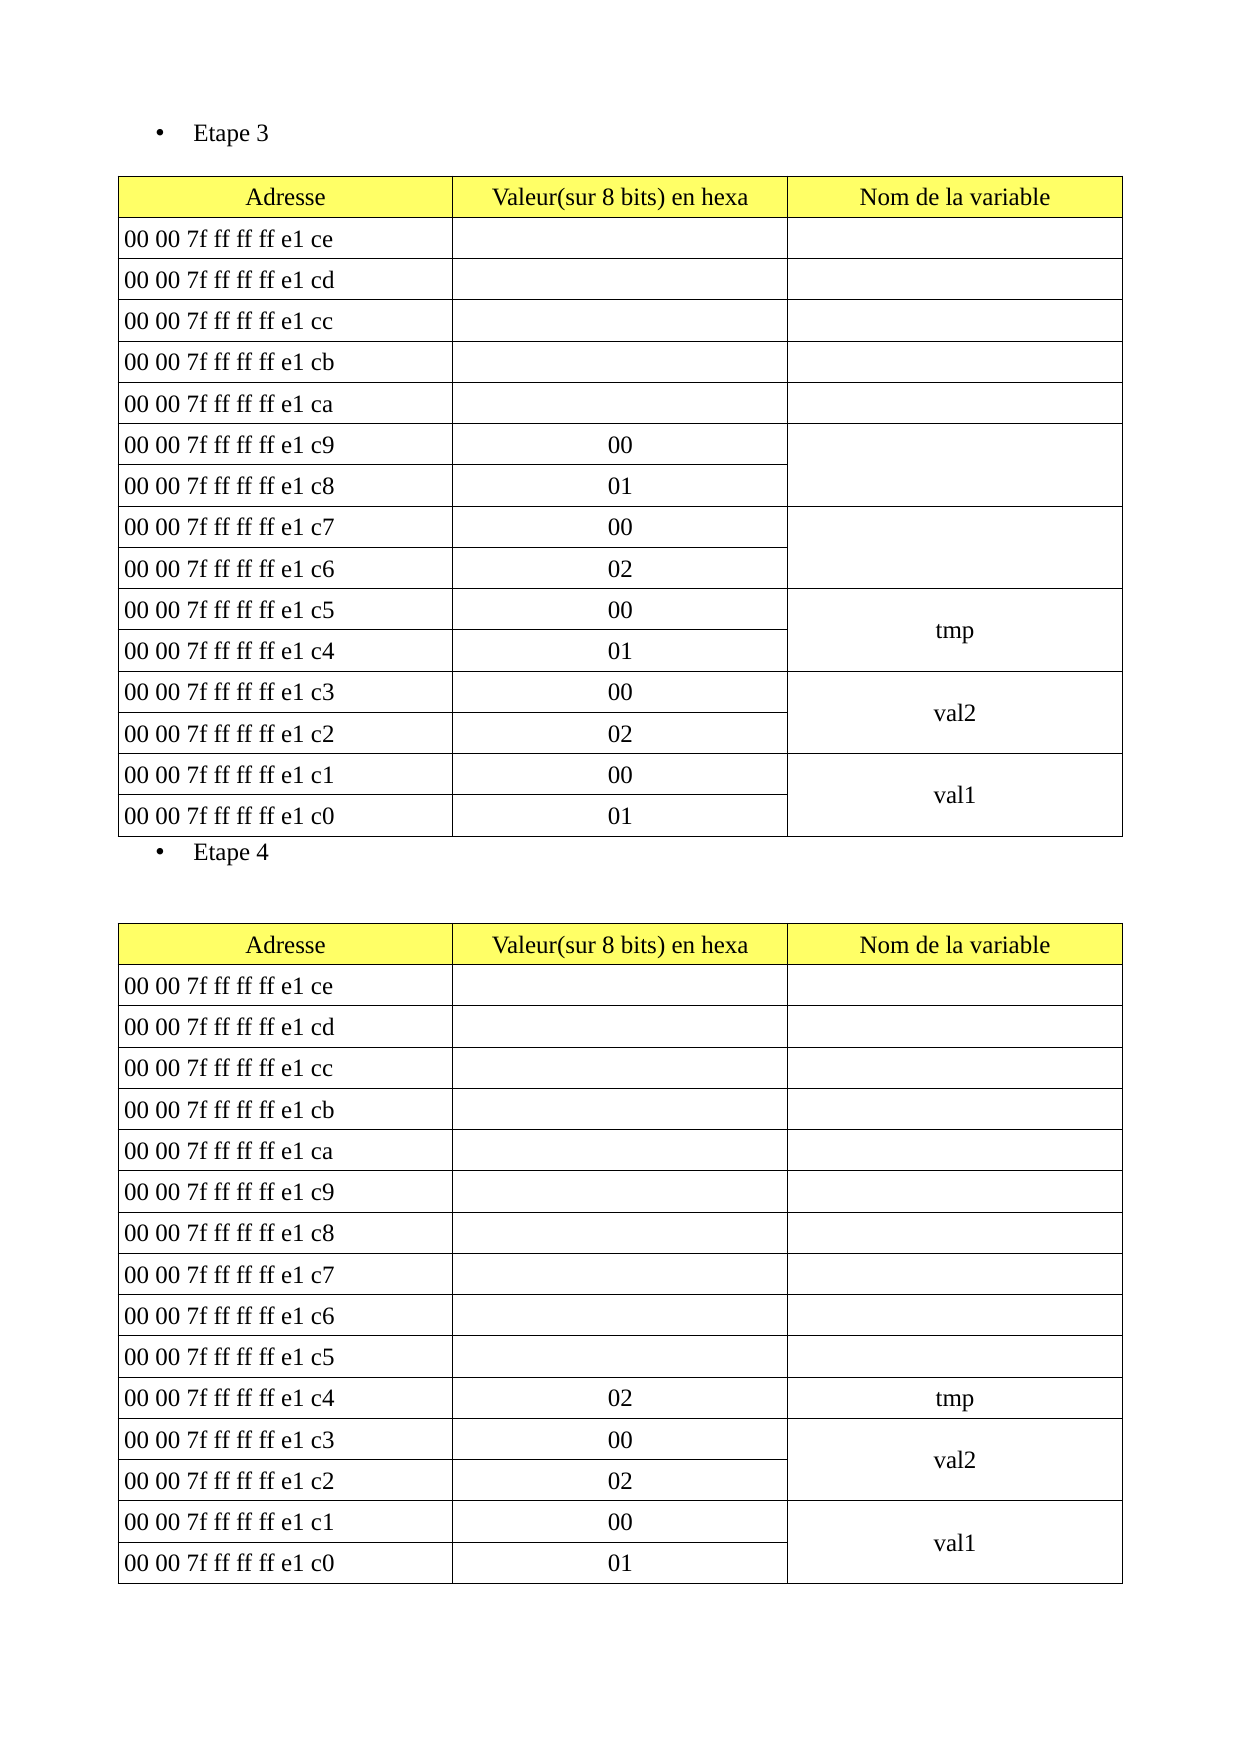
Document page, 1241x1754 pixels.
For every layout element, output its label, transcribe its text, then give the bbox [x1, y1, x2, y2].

table_cell [788, 218, 1122, 258]
table_cell [453, 1213, 787, 1253]
table_cell 00 00 7f ff ff ff e1 c7 [119, 507, 452, 547]
table_cell 00 00 7f ff ff ff e1 cd [119, 259, 452, 299]
table_cell 01 [453, 465, 787, 506]
table_cell [453, 1006, 787, 1047]
table_cell [453, 259, 787, 299]
table_cell val1 [788, 1501, 1122, 1583]
table_cell val2 [788, 672, 1122, 753]
table_cell 00 00 7f ff ff ff e1 cb [119, 1089, 452, 1129]
table_cell [788, 1130, 1122, 1170]
table_cell [453, 383, 787, 423]
table_header Adresse [119, 177, 452, 217]
table_header Valeur(sur 8 bits) en hexa [453, 924, 787, 964]
table_cell 00 00 7f ff ff ff e1 c7 [119, 1254, 452, 1294]
table_cell [453, 300, 787, 341]
table_cell [788, 424, 1122, 506]
table_cell tmp [788, 1378, 1122, 1418]
table_cell [788, 1048, 1122, 1088]
table_cell val2 [788, 1419, 1122, 1500]
table_cell [453, 1336, 787, 1377]
table_cell 02 [453, 713, 787, 753]
table_cell 00 00 7f ff ff ff e1 c1 [119, 754, 452, 794]
table_cell tmp [788, 589, 1122, 671]
table_cell [788, 1089, 1122, 1129]
table_cell [788, 1171, 1122, 1212]
table_cell 00 [453, 507, 787, 547]
table_cell 00 00 7f ff ff ff e1 c0 [119, 1543, 452, 1583]
table_cell 00 00 7f ff ff ff e1 cd [119, 1006, 452, 1047]
table_header Adresse [119, 924, 452, 964]
table_cell 00 [453, 754, 787, 794]
table_cell 00 00 7f ff ff ff e1 ce [119, 965, 452, 1005]
table_cell 00 00 7f ff ff ff e1 c5 [119, 1336, 452, 1377]
table_cell [453, 218, 787, 258]
table_cell 00 00 7f ff ff ff e1 cc [119, 300, 452, 341]
table_cell 01 [453, 630, 787, 671]
table_header Nom de la variable [788, 924, 1122, 964]
table_cell [453, 1254, 787, 1294]
table_cell 00 00 7f ff ff ff e1 c8 [119, 1213, 452, 1253]
table_cell [453, 1295, 787, 1335]
table_cell 00 [453, 672, 787, 712]
table_cell 00 00 7f ff ff ff e1 c6 [119, 548, 452, 588]
table_cell 00 00 7f ff ff ff e1 c3 [119, 1419, 452, 1459]
table_cell 00 00 7f ff ff ff e1 c8 [119, 465, 452, 506]
table_cell 00 00 7f ff ff ff e1 ce [119, 218, 452, 258]
table_header Nom de la variable [788, 177, 1122, 217]
table_cell 00 [453, 1419, 787, 1459]
table_cell [453, 1089, 787, 1129]
table_cell [453, 342, 787, 382]
table_cell 00 [453, 589, 787, 629]
table_cell [453, 1130, 787, 1170]
table_cell [788, 383, 1122, 423]
table_cell [788, 1254, 1122, 1294]
table_cell 00 00 7f ff ff ff e1 cb [119, 342, 452, 382]
table_cell [788, 300, 1122, 341]
table_cell 00 00 7f ff ff ff e1 c9 [119, 1171, 452, 1212]
table_cell 01 [453, 795, 787, 836]
table_cell 00 00 7f ff ff ff e1 c1 [119, 1501, 452, 1542]
table_cell [788, 1295, 1122, 1335]
table_cell [788, 342, 1122, 382]
table_cell 00 00 7f ff ff ff e1 c3 [119, 672, 452, 712]
list Etape 4 [156, 837, 1122, 865]
table_cell 00 [453, 1501, 787, 1542]
table_cell 02 [453, 1378, 787, 1418]
table_cell 00 [453, 424, 787, 464]
table_cell [453, 1171, 787, 1212]
table_cell val1 [788, 754, 1122, 836]
table_cell [453, 1048, 787, 1088]
table_header Valeur(sur 8 bits) en hexa [453, 177, 787, 217]
table_cell 00 00 7f ff ff ff e1 c5 [119, 589, 452, 629]
table_cell 00 00 7f ff ff ff e1 c2 [119, 1460, 452, 1500]
table_cell 00 00 7f ff ff ff e1 ca [119, 1130, 452, 1170]
table_cell 02 [453, 1460, 787, 1500]
table_cell [788, 1213, 1122, 1253]
table_cell 00 00 7f ff ff ff e1 ca [119, 383, 452, 423]
table_cell 00 00 7f ff ff ff e1 c4 [119, 630, 452, 671]
table_cell 00 00 7f ff ff ff e1 c4 [119, 1378, 452, 1418]
table_cell 00 00 7f ff ff ff e1 c9 [119, 424, 452, 464]
table_cell 00 00 7f ff ff ff e1 c2 [119, 713, 452, 753]
table_cell [788, 965, 1122, 1005]
table_cell 01 [453, 1543, 787, 1583]
table_cell [788, 1006, 1122, 1047]
table_cell 00 00 7f ff ff ff e1 c6 [119, 1295, 452, 1335]
table_cell [788, 1336, 1122, 1377]
table_cell 00 00 7f ff ff ff e1 cc [119, 1048, 452, 1088]
table_cell 02 [453, 548, 787, 588]
table_cell [788, 259, 1122, 299]
table_cell 00 00 7f ff ff ff e1 c0 [119, 795, 452, 836]
table_cell [453, 965, 787, 1005]
list Etape 3 [156, 118, 1122, 147]
table_cell [788, 507, 1122, 588]
